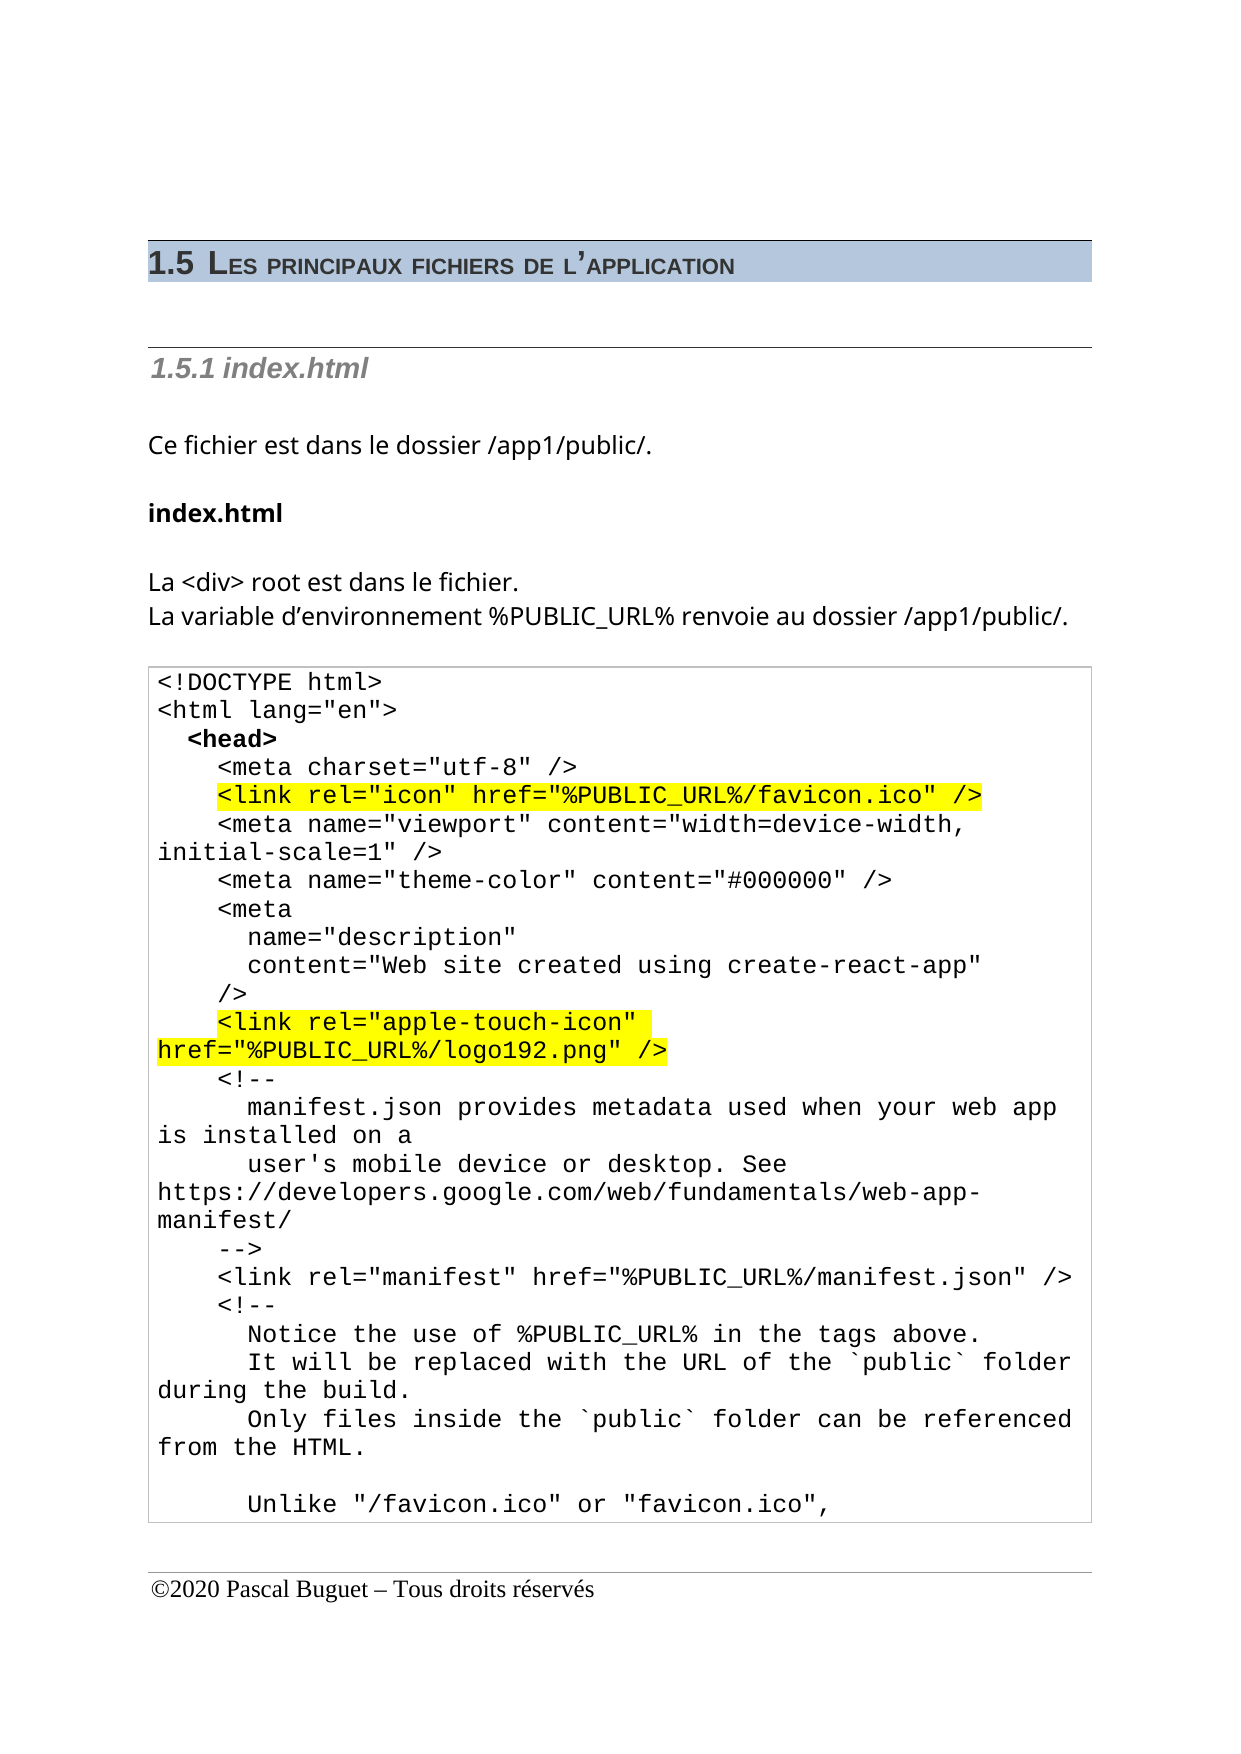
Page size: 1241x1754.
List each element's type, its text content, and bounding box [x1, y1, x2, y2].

text Ce fichier est dans le dossier /app1/public/. [148, 428, 1092, 462]
text La <div> root est dans le fichier. [148, 564, 1092, 598]
subtitle index.html [148, 348, 1092, 388]
text <!DOCTYPE html> <html lang="en"> <head> <meta charset="utf-8" /> <link rel="icon" href="%PUBLIC_URL%/favicon.ico" /> <meta name="viewport" content="width=device-width, initial-scale=1" /> <meta name="theme-color" content="#000000" /> <meta name="description" content="Web site created using create-react-app" /> <link rel="apple-touch-icon" href="%PUBLIC_URL%/logo192.png" /> <!-- manifest.json provides metadata used when your web app is installed on a user's mobile device or desktop. See https://developers.google.com/web/fundamentals/web-app-manifest/ --> <link rel="manifest" href="%PUBLIC_URL%/manifest.json" /> <!-- Notice the use of %PUBLIC_URL% in the tags above. It will be replaced with the URL of the `public` folder during the build. Only files inside the `public` folder can be referenced from the HTML. Unlike "/favicon.ico" or "favicon.ico", [149, 668, 1091, 1522]
text La variable d’environnement %PUBLIC_URL% renvoie au dossier /app1/public/. [148, 598, 1092, 632]
text index.html [148, 496, 1092, 530]
subtitle Les principaux fichiers de l’application [148, 241, 1092, 282]
